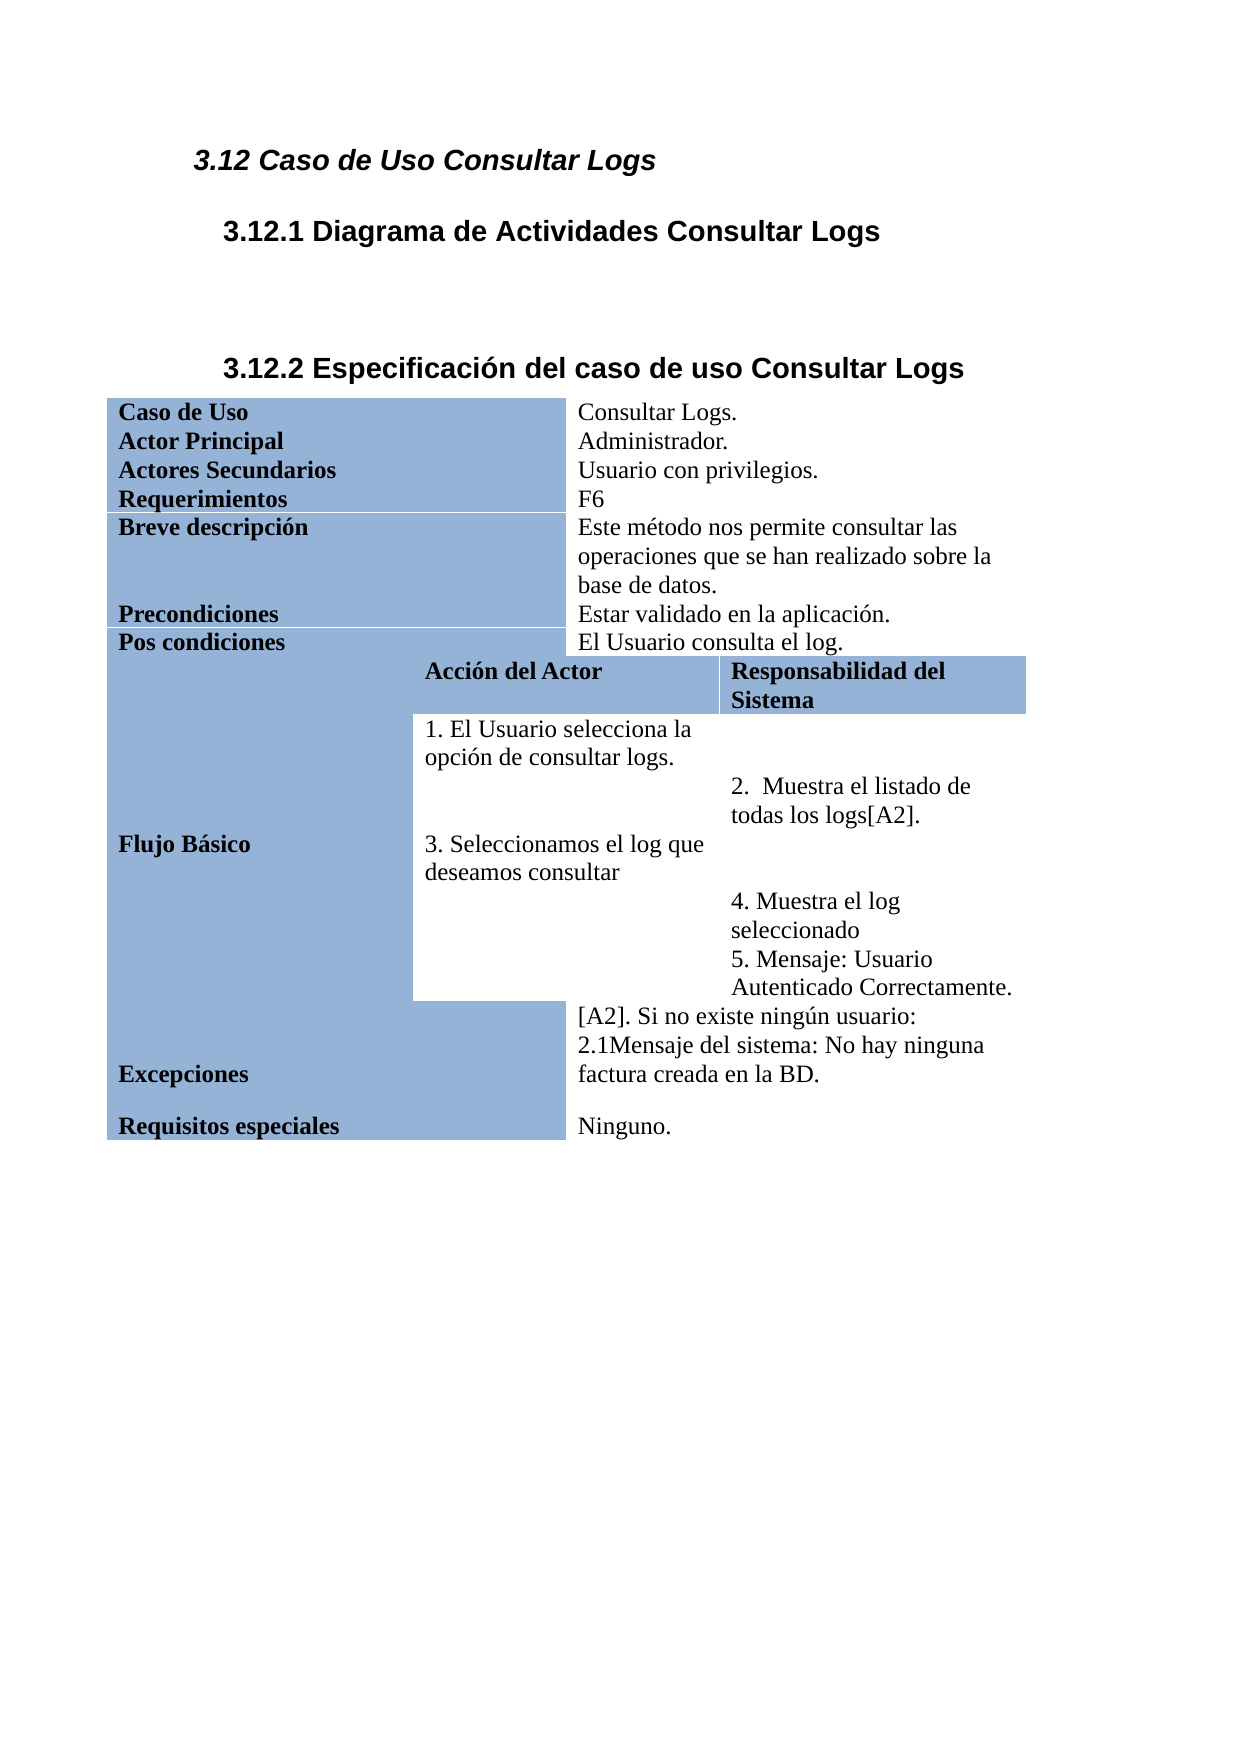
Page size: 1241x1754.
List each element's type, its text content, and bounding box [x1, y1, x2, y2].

table_cell Requerimientos [107, 484, 566, 512]
subtitle Diagrama de Actividades Consultar Logs [215, 214, 1122, 248]
table_cell [413, 944, 719, 1001]
table_header Flujo Básico [107, 656, 413, 1001]
subtitle Especificación del caso de uso Consultar Logs [215, 351, 1122, 385]
table_cell Precondiciones [107, 599, 566, 627]
table_cell F6 [566, 484, 1026, 512]
table_cell Usuario con privilegios. [566, 455, 1026, 484]
table_header Acción del Actor [413, 656, 719, 714]
table_cell Ninguno. [566, 1111, 1026, 1140]
table_cell 2. Muestra el listado de todas los logs[A2]. [720, 771, 1026, 829]
table_header Excepciones [107, 1001, 566, 1111]
table_cell Requisitos especiales [107, 1111, 566, 1140]
subtitle Caso de Uso Consultar Logs [185, 143, 1122, 177]
table_header Caso de Uso [107, 398, 566, 426]
table_header Responsabilidad del Sistema [720, 656, 1026, 714]
table_cell [413, 771, 719, 829]
table_cell Este método nos permite consultar las operaciones que se han realizado sobre la base de datos. [566, 513, 1026, 599]
table_header Consultar Logs. [566, 398, 1026, 426]
table_cell El Usuario consulta el log. [566, 628, 1026, 656]
table_cell [720, 714, 1026, 771]
table_cell Actor Principal [107, 426, 566, 455]
table_cell 4. Muestra el log seleccionado [720, 886, 1026, 944]
table_cell Breve descripción [107, 513, 566, 599]
table_cell 1. El Usuario selecciona la opción de consultar logs. [413, 714, 719, 771]
table_cell Estar validado en la aplicación. [566, 599, 1026, 627]
table_header [A2]. Si no existe ningún usuario: 2.1Mensaje del sistema: No hay ninguna factura creada en la BD. [566, 1001, 1026, 1111]
table_cell 5. Mensaje: Usuario Autenticado Correctamente. [720, 944, 1026, 1001]
table_cell 3. Seleccionamos el log que deseamos consultar [413, 829, 719, 886]
table_cell Administrador. [566, 426, 1026, 455]
table_cell Pos condiciones [107, 628, 566, 656]
table_cell [413, 886, 719, 944]
table_cell Actores Secundarios [107, 455, 566, 484]
table_cell [720, 829, 1026, 886]
